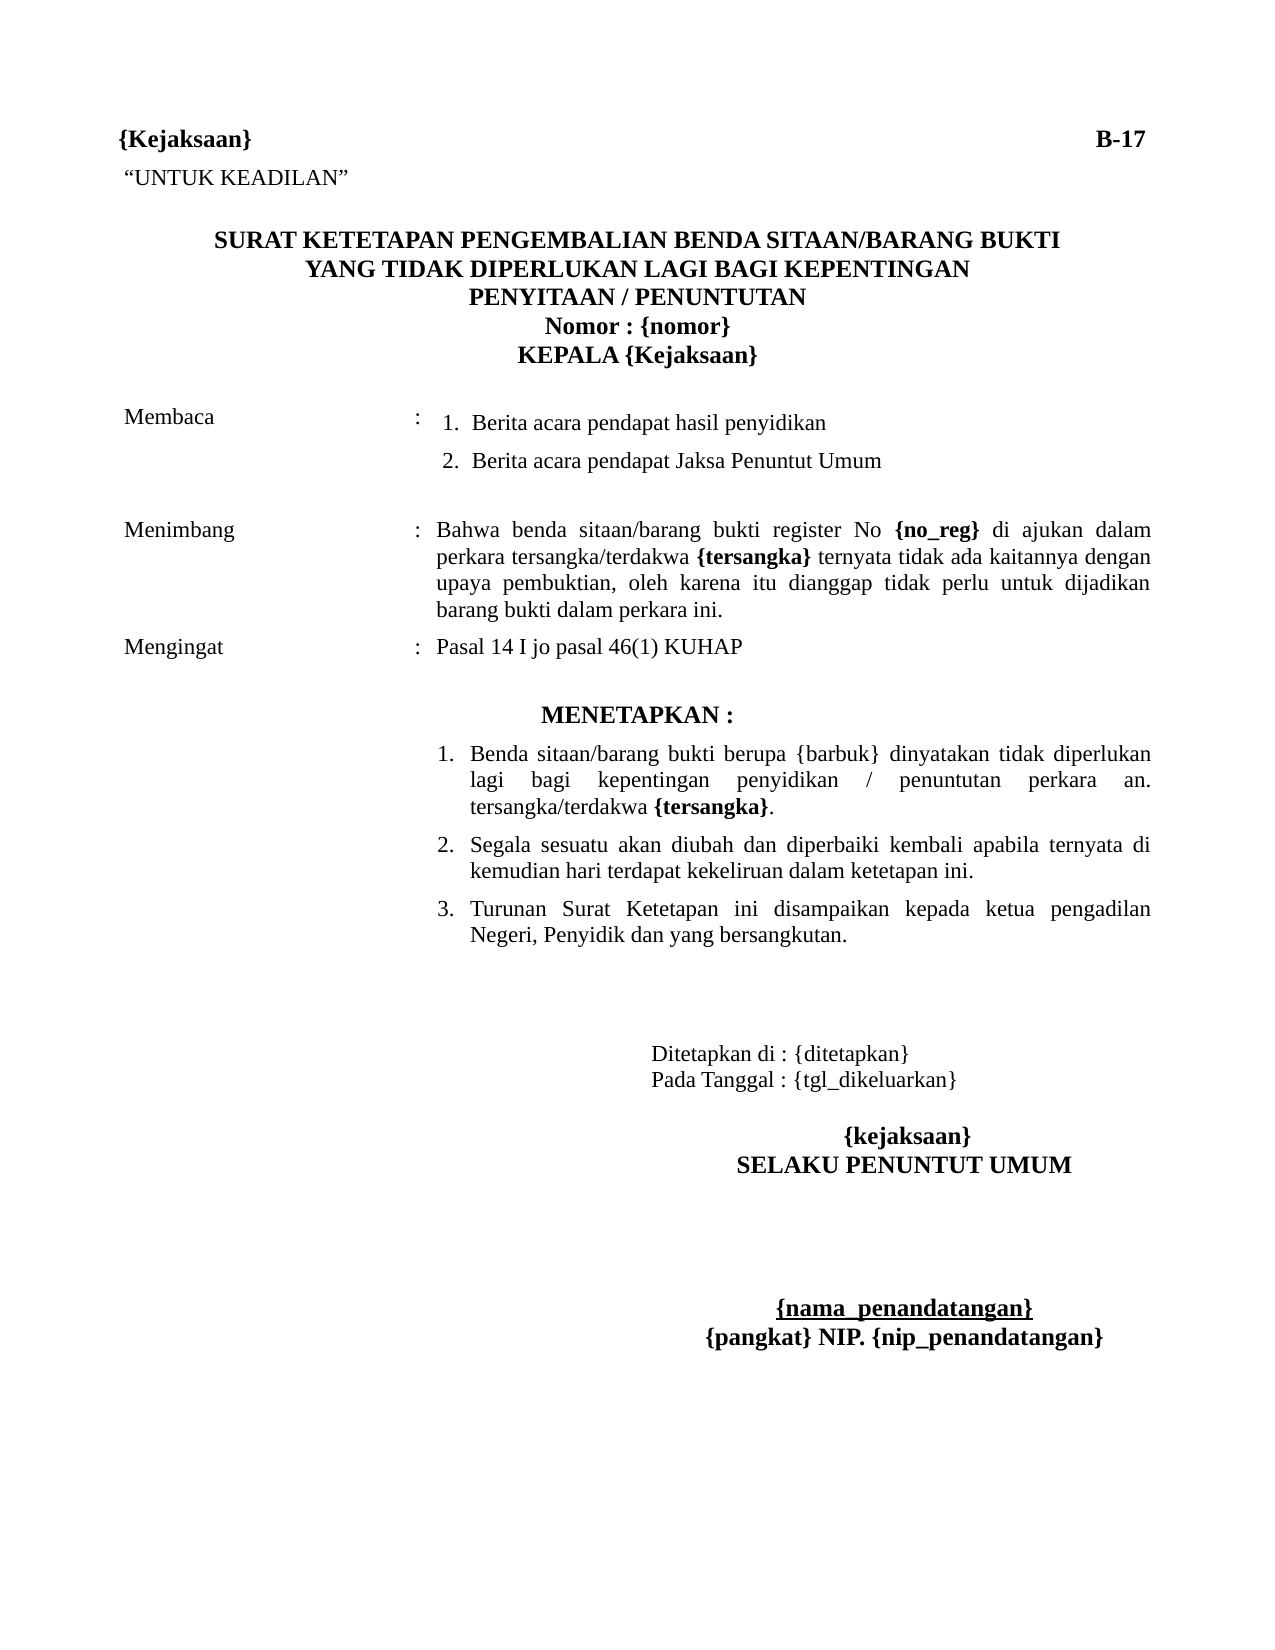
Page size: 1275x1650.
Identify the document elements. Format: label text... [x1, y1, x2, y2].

table_cell Pasal 14 I jo pasal 46(1) KUHAP [431, 628, 1157, 666]
table_header [431, 398, 1157, 511]
table_cell 3. [431, 889, 464, 953]
table_header [118, 1040, 239, 1351]
table_cell 2. [436, 441, 466, 479]
table_header [239, 1040, 651, 1351]
text PENYITAAN / PENUNTUTAN [118, 282, 1157, 311]
table_header {Kejaksaan} [118, 118, 1090, 158]
table_header 1. [431, 735, 464, 825]
table_header “UNTUK KEADILAN” [118, 158, 357, 196]
table_header 1. [436, 403, 466, 441]
table_cell Segala sesuatu akan diubah dan diperbaiki kembali apabila ternyata di kemudian hari terdapat kekeliruan dalam ketetapan ini. [464, 825, 1158, 889]
table_cell : [409, 511, 431, 628]
table_header Berita acara pendapat hasil penyidikan [466, 403, 1151, 441]
text SURAT KETETAPAN PENGEMBALIAN BENDA SITAAN/BARANG BUKTI [118, 225, 1157, 254]
table_cell : [409, 628, 431, 666]
table_header Ditetapkan di : {ditetapkan} Pada Tanggal : {tgl_dikeluarkan} {kejaksaan} SELAKU PENUNTUT UMUM {nama_penandatangan} {pangkat} NIP. {nip_penandatangan} [651, 1040, 1157, 1351]
text Nomor : {nomor} [118, 311, 1157, 340]
table_cell Menimbang [118, 511, 409, 628]
table_cell 2. [431, 825, 464, 889]
table_header : [409, 398, 431, 511]
table_cell Berita acara pendapat Jaksa Penuntut Umum [466, 441, 1151, 479]
table_header MENETAPKAN : [118, 694, 1157, 734]
text KEPALA {Kejaksaan} [118, 340, 1157, 369]
table_cell Mengingat [118, 628, 409, 666]
table_header B-17 [1090, 118, 1157, 158]
text YANG TIDAK DIPERLUKAN LAGI BAGI KEPENTINGAN [118, 254, 1157, 282]
table_cell Turunan Surat Ketetapan ini disampaikan kepada ketua pengadilan Negeri, Penyidik dan yang bersangkutan. [464, 889, 1158, 953]
table_header Membaca [118, 398, 409, 511]
table_header Benda sitaan/barang bukti berupa {barbuk} dinyatakan tidak diperlukan lagi bagi kepentingan penyidikan / penuntutan perkara an. tersangka/terdakwa {tersangka}. [464, 735, 1158, 825]
table_cell Bahwa benda sitaan/barang bukti register No {no_reg} di ajukan dalam perkara tersangka/terdakwa {tersangka} ternyata tidak ada kaitannya dengan upaya pembuktian, oleh karena itu dianggap tidak perlu untuk dijadikan barang bukti dalam perkara ini. [431, 511, 1157, 628]
